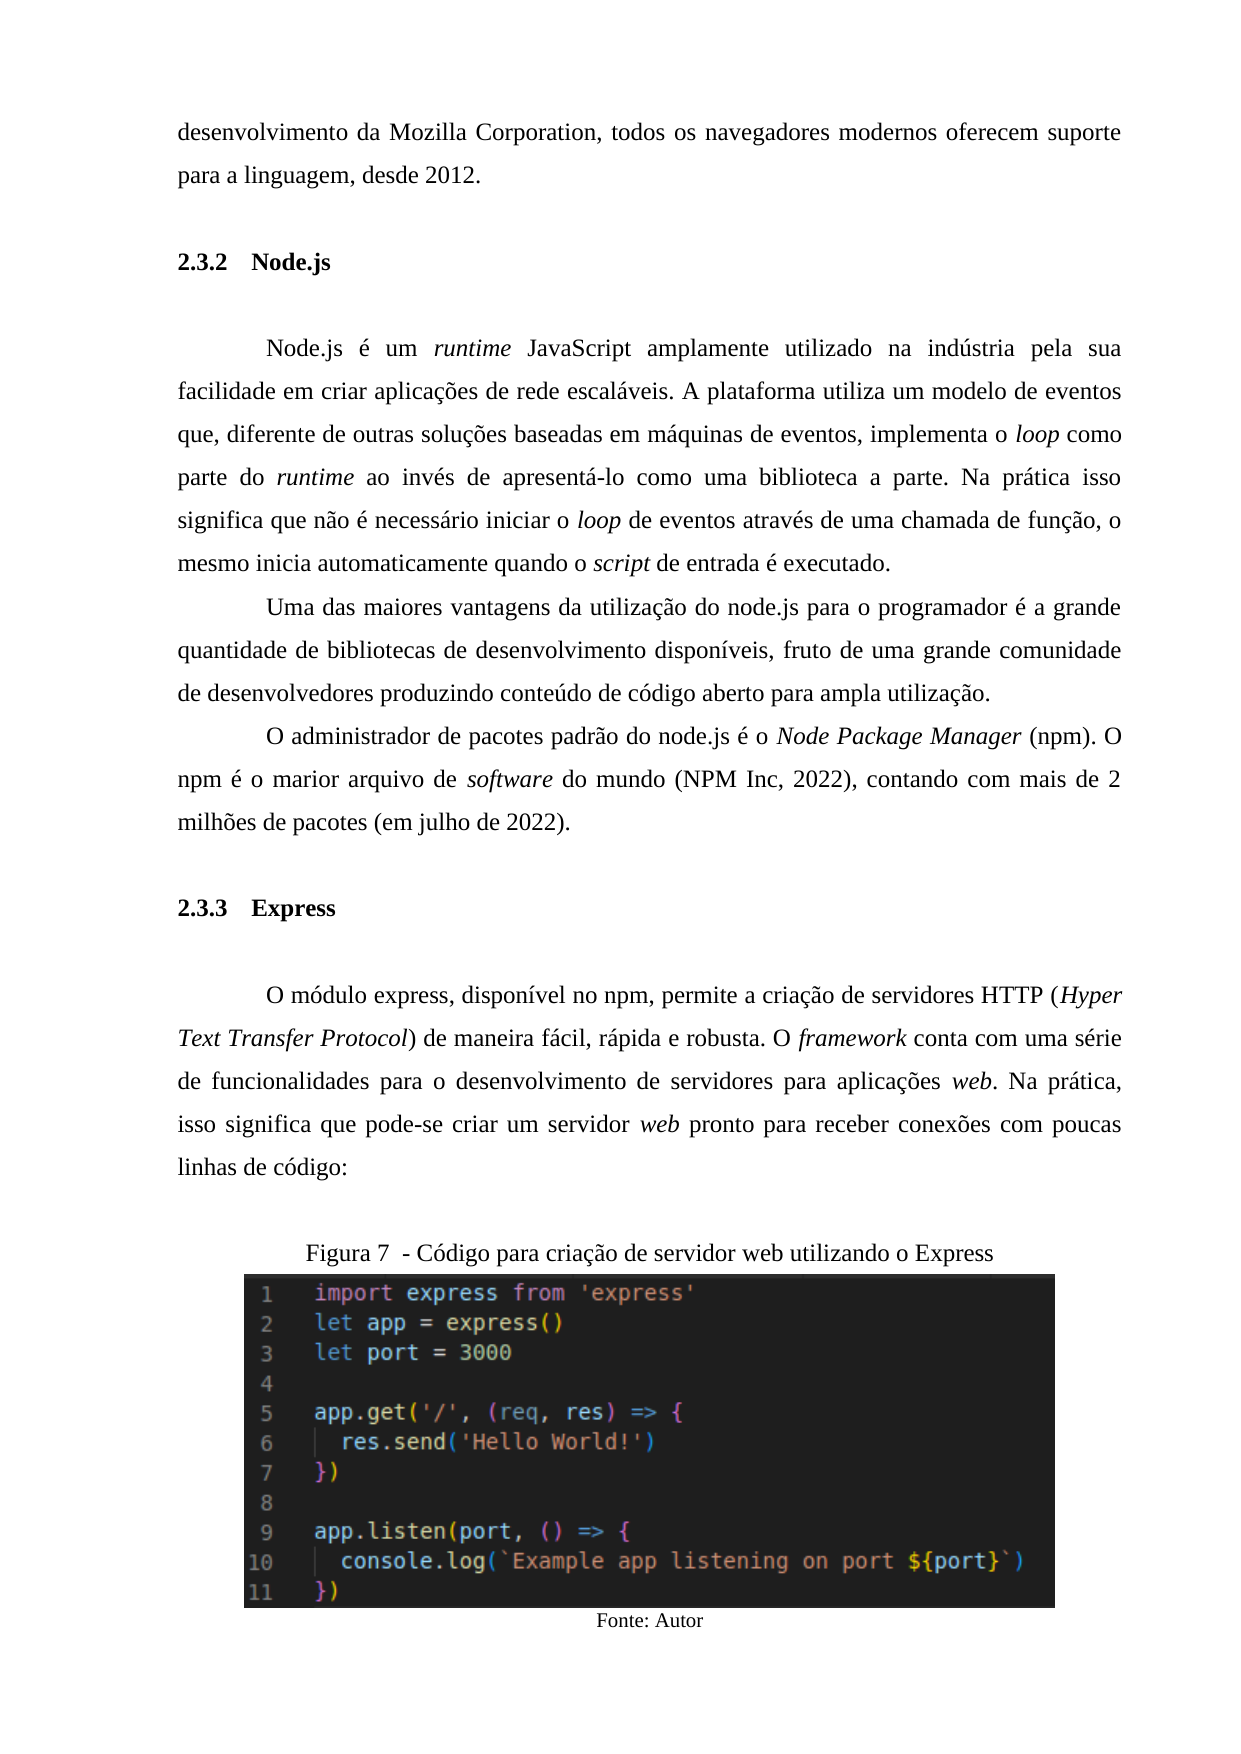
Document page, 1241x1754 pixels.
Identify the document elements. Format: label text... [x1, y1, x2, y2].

text Uma das maiores vantagens da utilização do node.js para o programador é a grande quantidade de bibliotecas de desenvolvimento disponíveis, fruto de uma grande comunidade de desenvolvedores produzindo conteúdo de código aberto para ampla utilização. [0, 592, 1240, 707]
text O módulo express, disponível no npm, permite a criação de servidores HTTP (Hyper Text Transfer Protocol) de maneira fácil, rápida e robusta. O framework conta com uma série de funcionalidades para o desenvolvimento de servidores para aplicações web. Na prática, isso significa que pode-se criar um servidor web pronto para receber conexões com poucas linhas de código: [0, 980, 1240, 1181]
text desenvolvimento da Mozilla Corporation, todos os navegadores modernos oferecem suporte para a linguagem, desde 2012. [177, 117, 1122, 189]
text Node.js é um runtime JavaScript amplamente utilizado na indústria pela sua facilidade em criar aplicações de rede escaláveis. A plataforma utiliza um modelo de eventos que, diferente de outras soluções baseadas em máquinas de eventos, implementa o loop como parte do runtime ao invés de apresentá-lo como uma biblioteca a parte. Na prática isso significa que não é necessário iniciar o loop de eventos através de uma chamada de função, o mesmo inicia automaticamente quando o script de entrada é executado. [0, 333, 1240, 577]
text Fonte: Autor [177, 1267, 1122, 1632]
text Figura 7 - Código para criação de servidor web utilizando o Express [0, 1238, 1240, 1267]
subtitle Express [0, 893, 1240, 922]
picture [244, 1274, 1055, 1608]
text O administrador de pacotes padrão do node.js é o Node Package Manager (npm). O npm é o marior arquivo de software do mundo (NPM Inc, 2022), contando com mais de 2 milhões de pacotes (em julho de 2022). [0, 721, 1240, 836]
subtitle Node.js [0, 247, 1240, 275]
